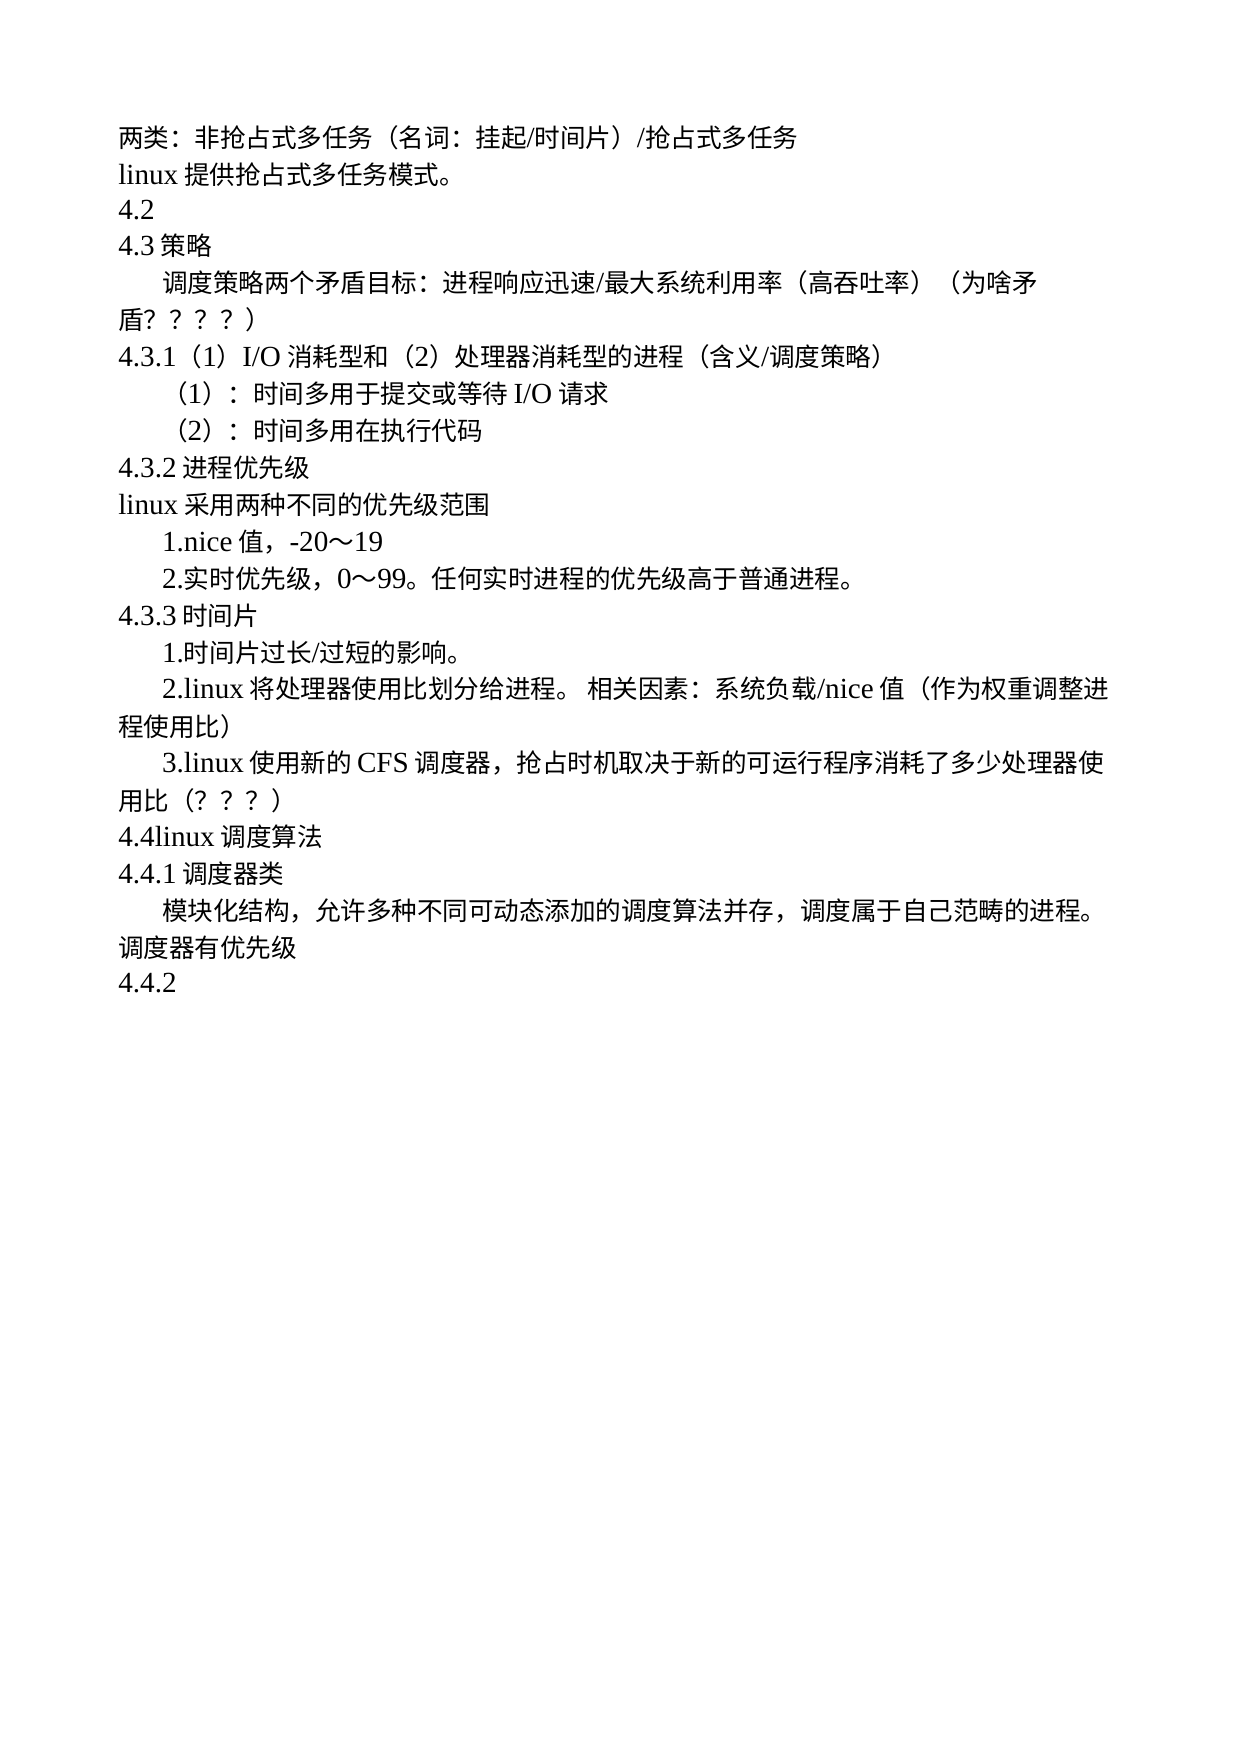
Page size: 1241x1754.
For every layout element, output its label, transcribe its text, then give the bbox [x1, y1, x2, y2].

text （1）：时间多用于提交或等待I/O请求 [118, 373, 1122, 411]
text 2.实时优先级，0～99。任何实时进程的优先级高于普通进程。 [118, 558, 1122, 595]
text linux采用两种不同的优先级范围 [118, 484, 1122, 521]
text 模块化结构，允许多种不同可动态添加的调度算法并存，调度属于自己范畴的进程。调度器有优先级 [118, 891, 1122, 965]
text 4.2 [118, 192, 1122, 226]
text （2）：时间多用在执行代码 [118, 411, 1122, 447]
text 4.4.1调度器类 [118, 854, 1122, 891]
text 4.4linux调度算法 [118, 817, 1122, 854]
text 4.3策略 [118, 226, 1122, 263]
text 4.3.1（1）I/O消耗型和（2）处理器消耗型的进程（含义/调度策略） [118, 337, 1122, 373]
text 4.3.3时间片 [118, 595, 1122, 632]
text 两类：非抢占式多任务（名词：挂起/时间片）/抢占式多任务 [118, 118, 1122, 155]
text 1.时间片过长/过短的影响。 [118, 632, 1122, 669]
text 4.3.2进程优先级 [118, 447, 1122, 484]
text linux提供抢占式多任务模式。 [118, 155, 1122, 192]
text 调度策略两个矛盾目标：进程响应迅速/最大系统利用率（高吞吐率）（为啥矛盾？？？？） [118, 263, 1122, 337]
text 3.linux使用新的CFS调度器，抢占时机取决于新的可运行程序消耗了多少处理器使用比（？？？） [118, 743, 1122, 817]
text 2.linux将处理器使用比划分给进程。 相关因素：系统负载/nice值（作为权重调整进程使用比） [118, 669, 1122, 743]
text 4.4.2 [118, 965, 1122, 999]
text 1.nice值，-20～19 [118, 521, 1122, 558]
